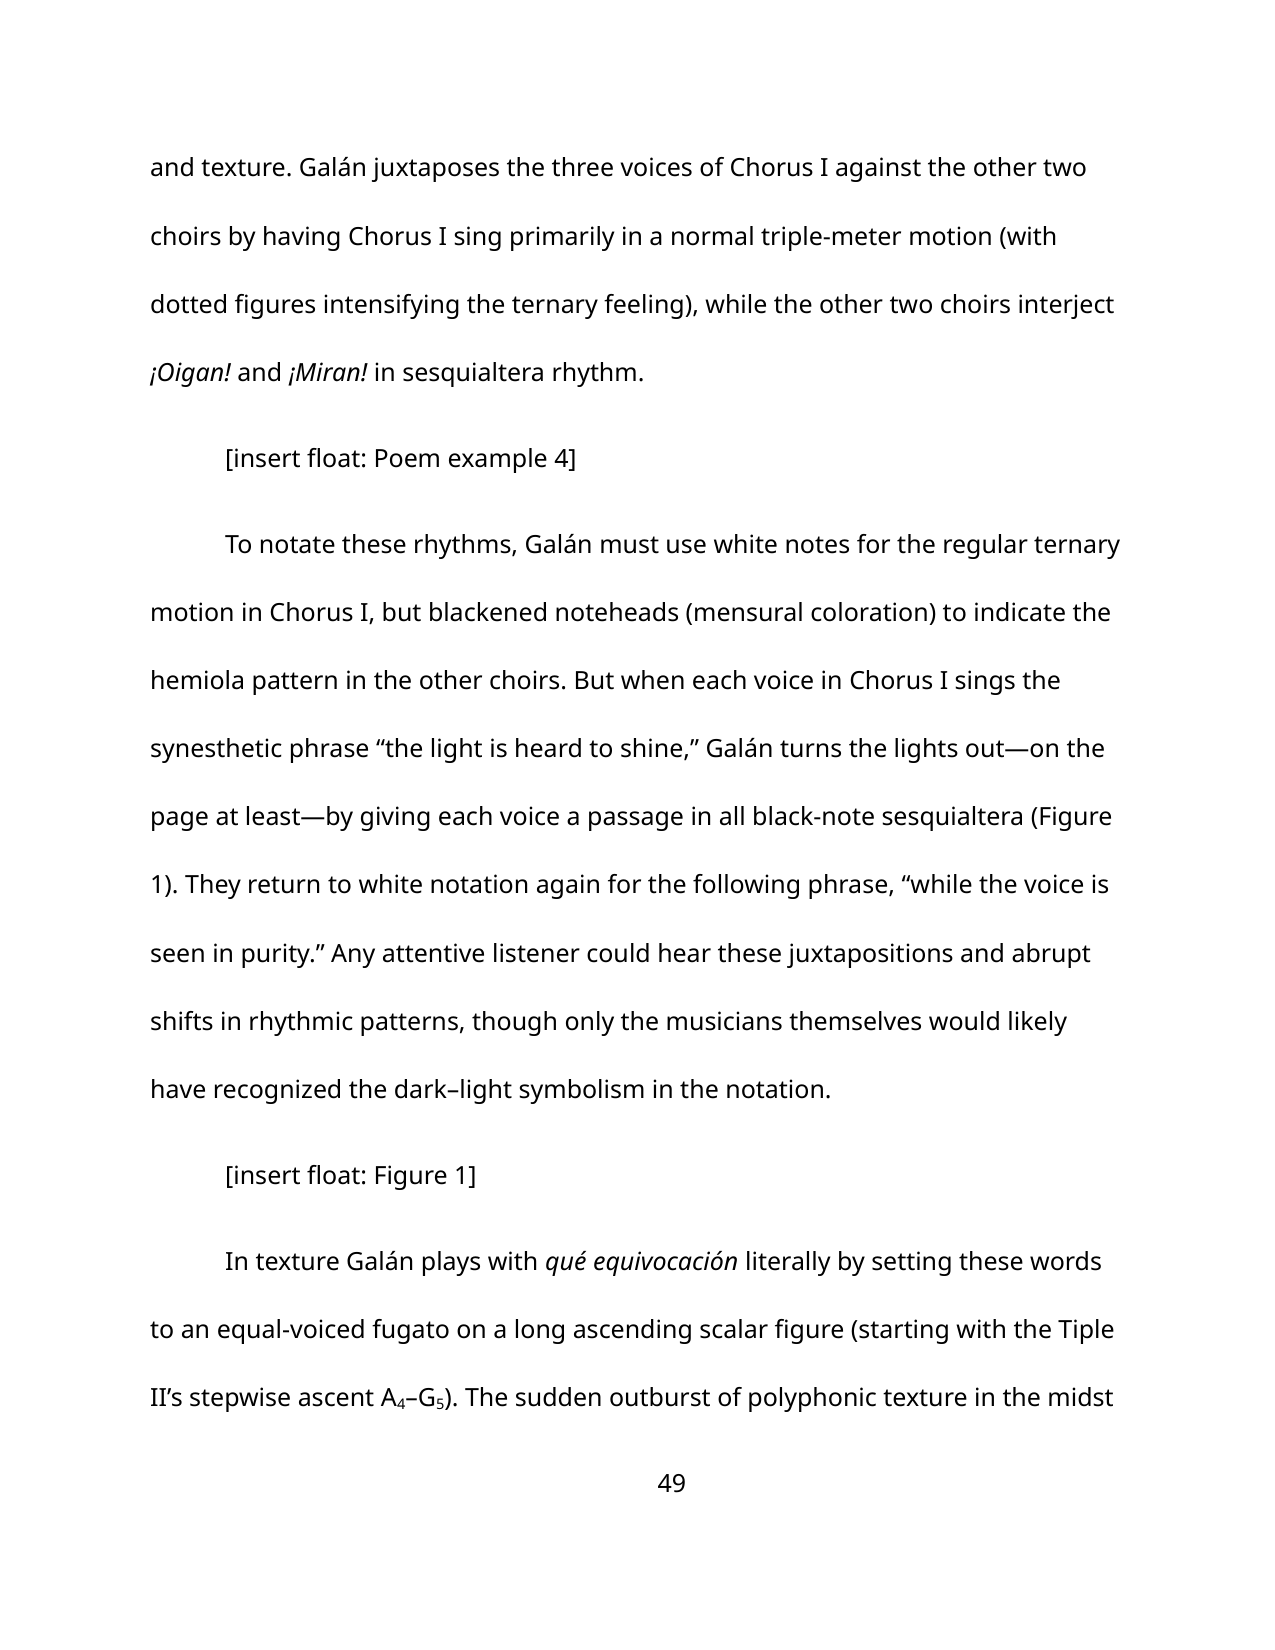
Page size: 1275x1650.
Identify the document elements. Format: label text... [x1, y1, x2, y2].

text [insert float: Poem example 4] [150, 440, 1125, 474]
text and texture. Galán juxtaposes the three voices of Chorus I against the other two choirs by having Chorus I sing primarily in a normal triple-meter motion (with dotted figures intensifying the ternary feeling), while the other two choirs interject ¡Oigan! and ¡Miran! in sesquialtera rhythm. [150, 150, 1125, 388]
text To notate these rhythms, Galán must use white notes for the regular ternary motion in Chorus I, but blackened noteheads (mensural coloration) to indicate the hemiola pattern in the other choirs. But when each voice in Chorus I sings the synesthetic phrase “the light is heard to shine,” Galán turns the lights out—on the page at least—by giving each voice a passage in all black-note sesquialtera (Figure 1). They return to white notation again for the following phrase, “while the voice is seen in purity.” Any attentive listener could hear these juxtapositions and abrupt shifts in rhythmic patterns, though only the musicians themselves would likely have recognized the dark–light symbolism in the notation. [150, 526, 1125, 1106]
text [insert float: Figure 1] [150, 1157, 1125, 1192]
text In texture Galán plays with qué equivocación literally by setting these words to an equal-voiced fugato on a long ascending scalar figure (starting with the Tiple II’s stepwise ascent A4–G5). The sudden outburst of polyphonic texture in the midst [150, 1243, 1125, 1414]
